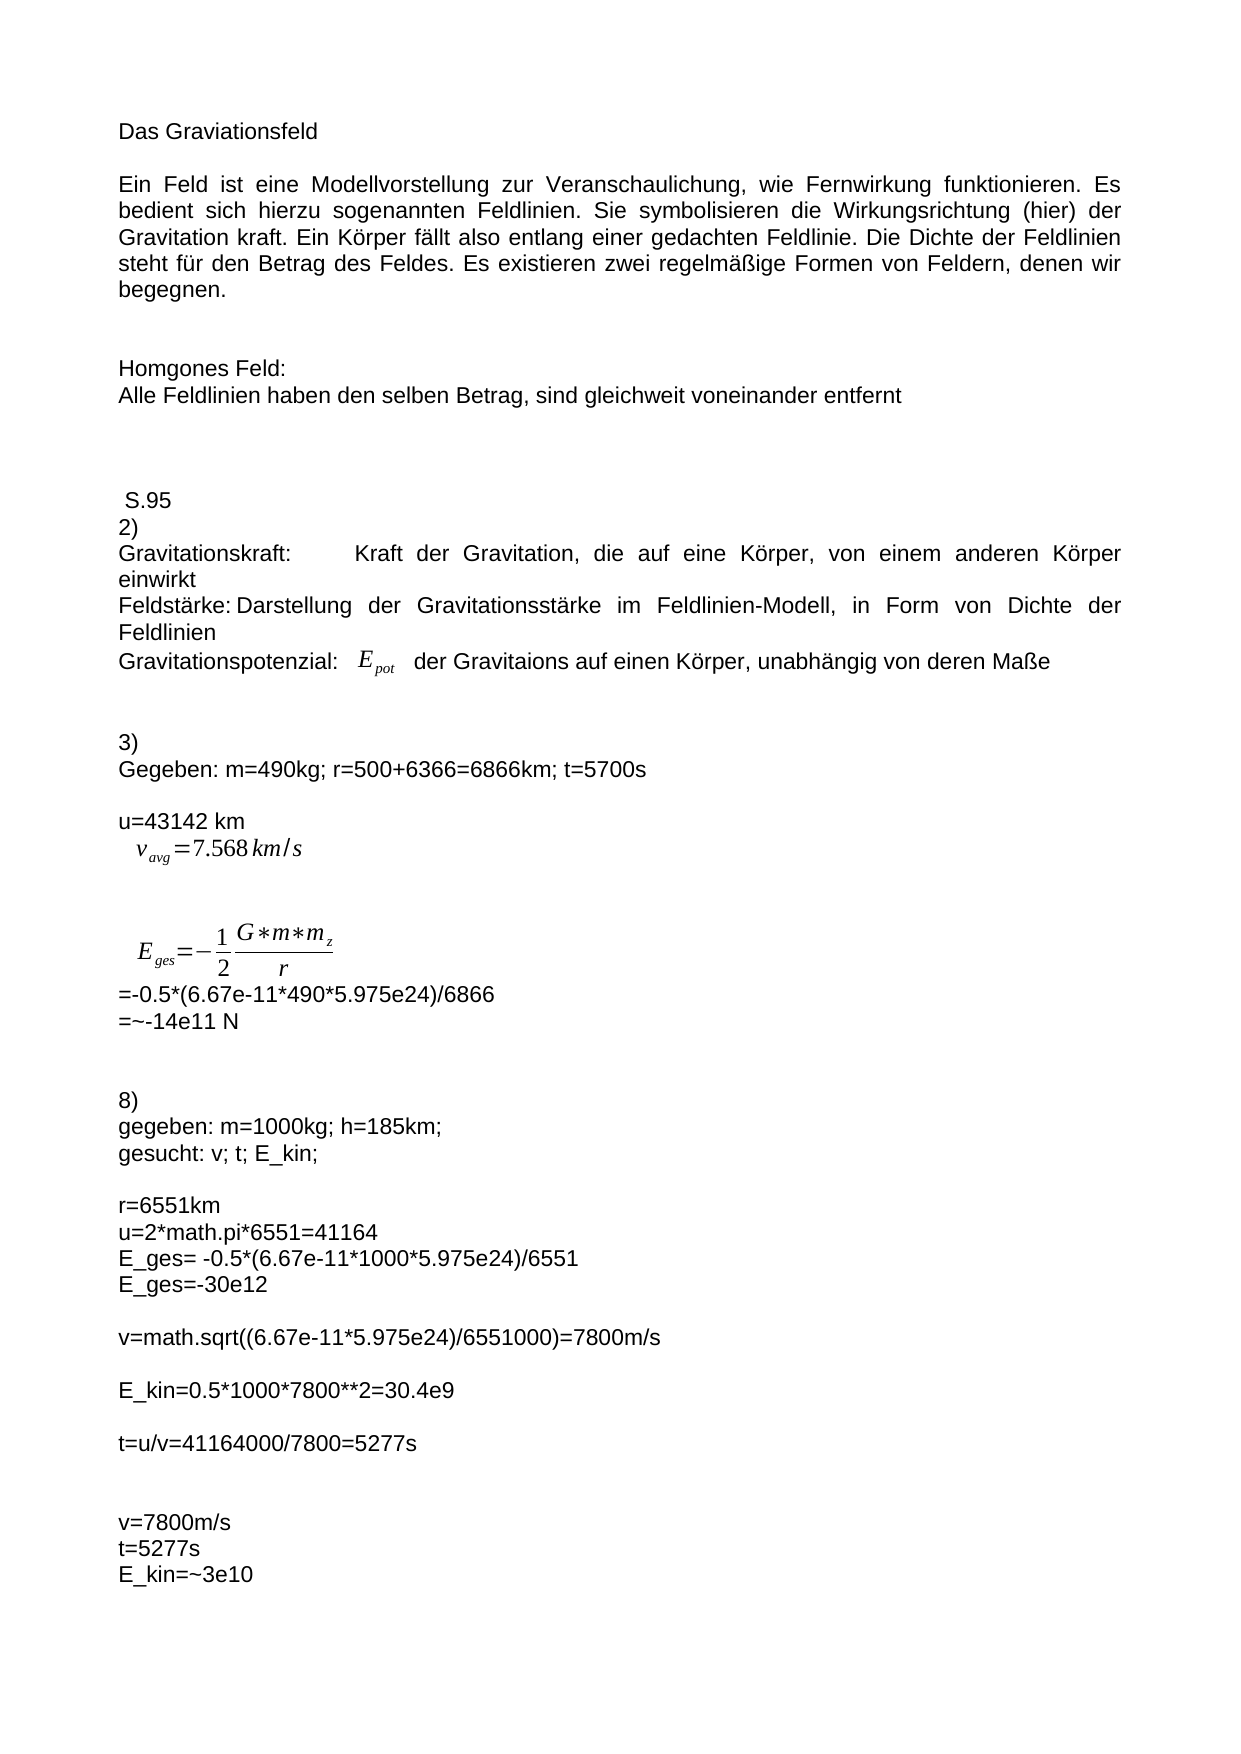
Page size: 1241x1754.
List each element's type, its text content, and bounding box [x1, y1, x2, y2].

text Das Graviationsfeld [118, 118, 1122, 144]
text E_kin=0.5*1000*7800**2=30.4e9 [118, 1377, 1122, 1403]
text 3) [118, 729, 1122, 756]
text Homgones Feld: [118, 355, 1122, 382]
text Gravitationskraft: Kraft der Gravitation, die auf eine Körper, von einem anderen Körper einwirkt [118, 540, 1122, 592]
text Feldstärke: Darstellung der Gravitationsstärke im Feldlinien-Modell, in Form von Dichte der Feldlinien [118, 592, 1122, 645]
text Gravitationspotenzial:der Gravitaions auf einen Körper, unabhängig von deren Maße [118, 645, 1122, 677]
text E_kin=~3e10 [118, 1561, 1122, 1588]
text u=2*math.pi*6551=41164 [118, 1219, 1122, 1245]
text E_ges= -0.5*(6.67e-11*1000*5.975e24)/6551 [118, 1245, 1122, 1271]
text gesucht: v; t; E_kin; [118, 1139, 1122, 1166]
text r=6551km [118, 1192, 1122, 1219]
text u=43142 km [118, 808, 1122, 835]
text =~-14e11 N [118, 1008, 1122, 1034]
text S.95 [118, 487, 1122, 513]
text t=5277s [118, 1535, 1122, 1561]
text v=math.sqrt((6.67e-11*5.975e24)/6551000)=7800m/s [118, 1324, 1122, 1350]
text =-0.5*(6.67e-11*490*5.975e24)/6866 [118, 981, 1122, 1008]
text 2) [118, 513, 1122, 540]
text Ein Feld ist eine Modellvorstellung zur Veranschaulichung, wie Fernwirkung funktionieren. Es bedient sich hierzu sogenannten Feldlinien. Sie symbolisieren die Wirkungsrichtung (hier) der Gravitation kraft. Ein Körper fällt also entlang einer gedachten Feldlinie. Die Dichte der Feldlinien steht für den Betrag des Feldes. Es existieren zwei regelmäßige Formen von Feldern, denen wir begegnen. [118, 171, 1122, 303]
text Gegeben: m=490kg; r=500+6366=6866km; t=5700s [118, 756, 1122, 782]
text v=7800m/s [118, 1508, 1122, 1535]
text gegeben: m=1000kg; h=185km; [118, 1113, 1122, 1139]
text E_ges=-30e12 [118, 1271, 1122, 1298]
text t=u/v=41164000/7800=5277s [118, 1429, 1122, 1456]
text 8) [118, 1087, 1122, 1113]
text Alle Feldlinien haben den selben Betrag, sind gleichweit voneinander entfernt [118, 382, 1122, 408]
